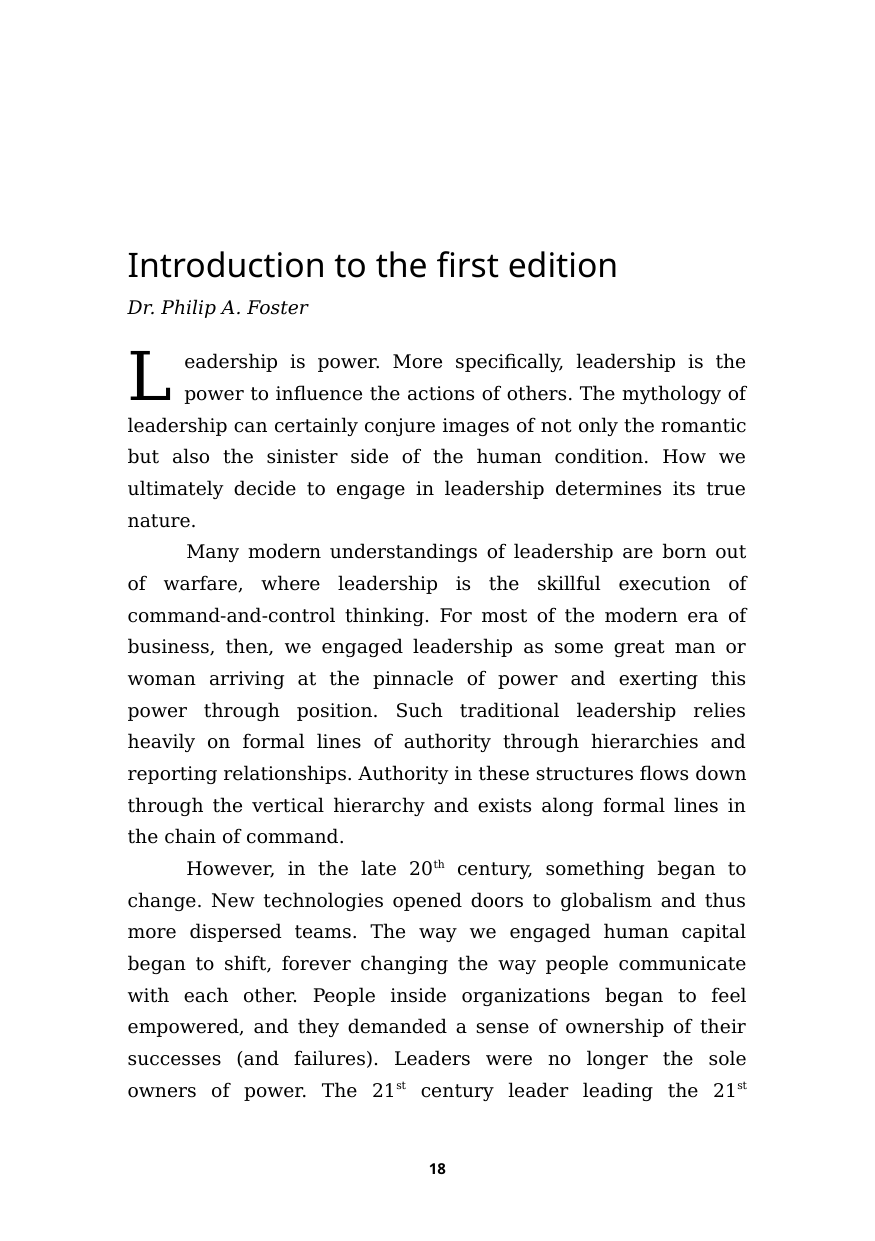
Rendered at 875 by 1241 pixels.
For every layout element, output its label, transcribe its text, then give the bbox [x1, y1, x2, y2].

subtitle Introduction to the first edition [127, 246, 747, 285]
text Dr. Philip A. Foster [127, 297, 747, 319]
text However, in the late 20th century, something began to change. New technologies opened doors to globalism and thus more dispersed teams. The way we engaged human capital began to shift, forever changing the way people communicate with each other. People inside organizations began to feel empowered, and they demanded a sense of ownership of their successes (and failures). Leaders were no longer the sole owners of power. The 21st century leader leading the 21st [127, 858, 747, 1102]
text Many modern understandings of leadership are born out of warfare, where leadership is the skillful execution of command-and-control thinking. For most of the modern era of business, then, we engaged leadership as some great man or woman arriving at the pinnacle of power and exerting this power through position. Such traditional leadership relies heavily on formal lines of authority through hierarchies and reporting relationships. Authority in these structures flows down through the vertical hierarchy and exists along formal lines in the chain of command. [127, 541, 747, 848]
text Leadership is power. More specifically, leadership is the power to influence the actions of others. The mythology of leadership can certainly conjure images of not only the romantic but also the sinister side of the human condition. How we ultimately decide to engage in leadership determines its true nature. [127, 351, 747, 532]
